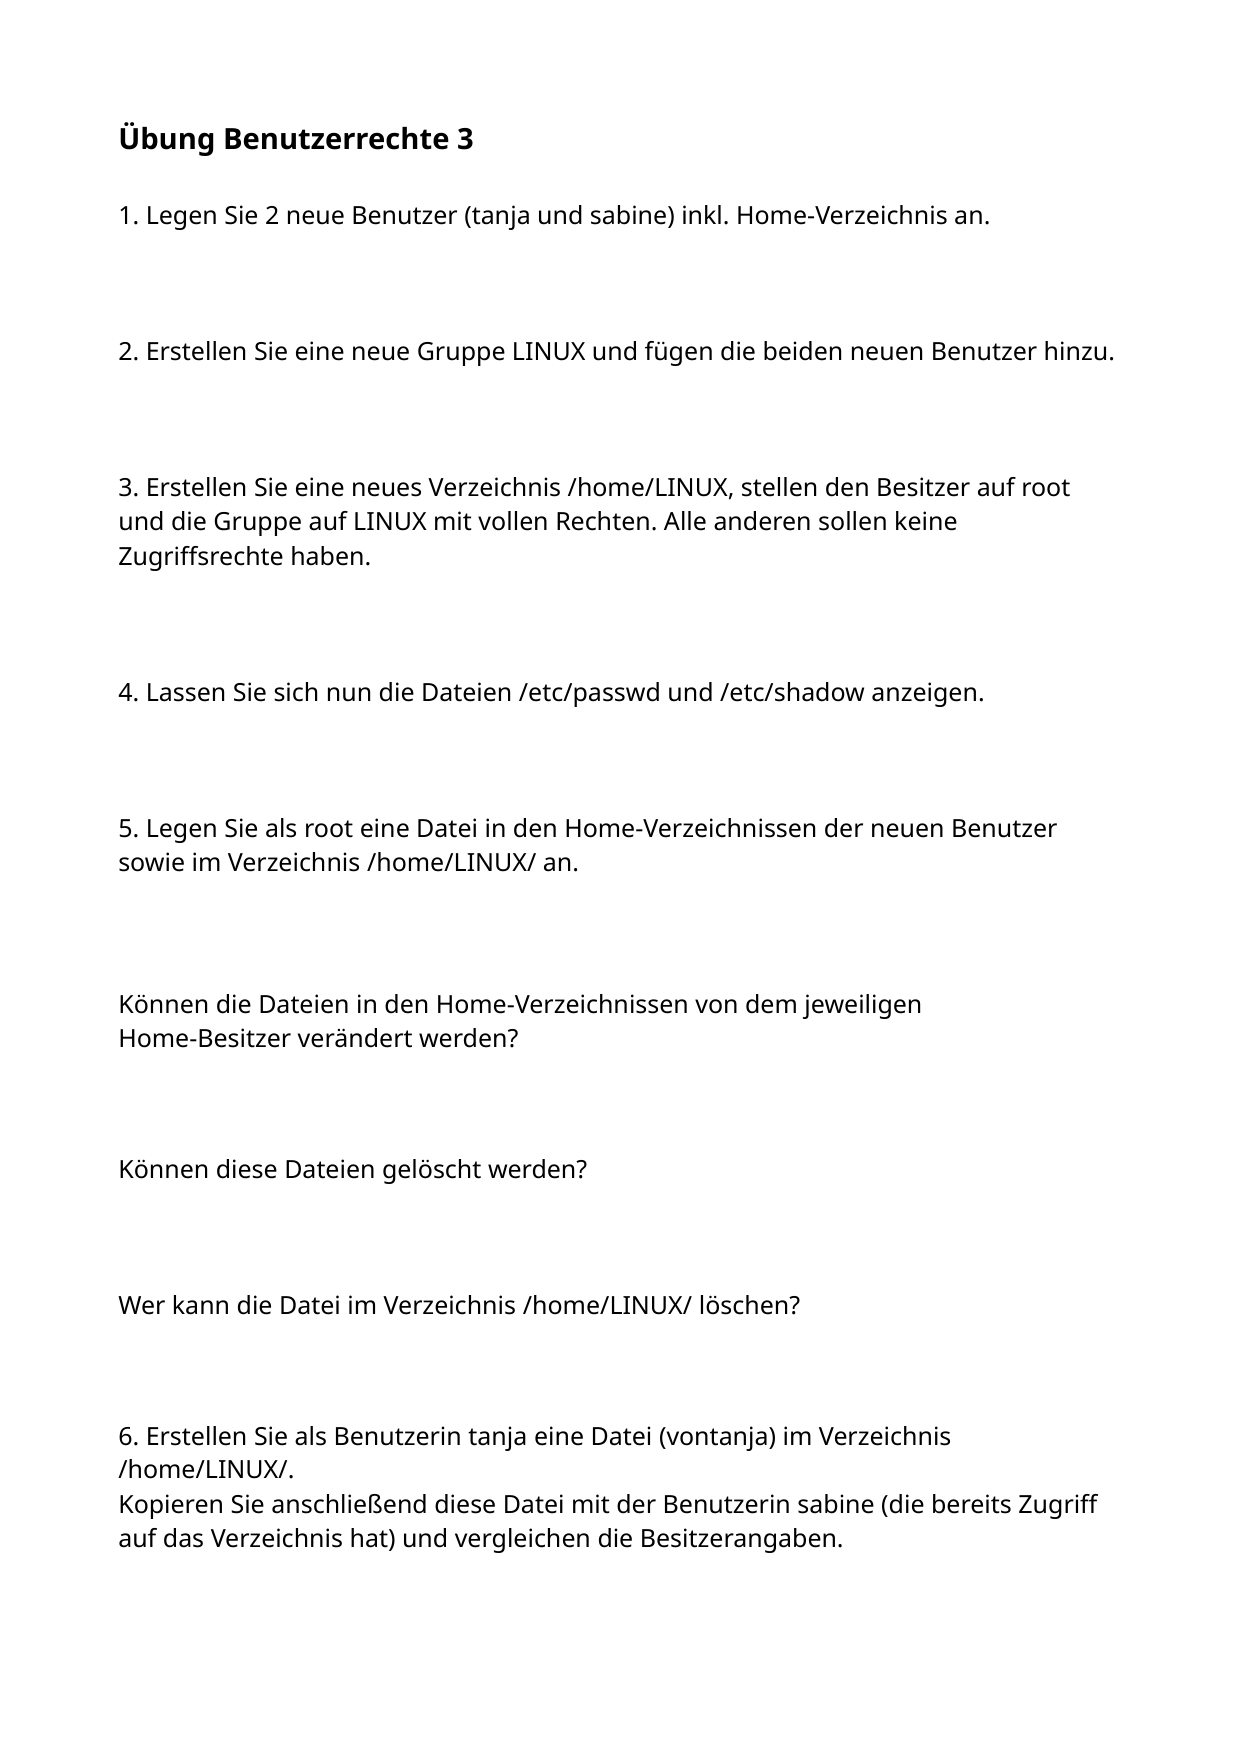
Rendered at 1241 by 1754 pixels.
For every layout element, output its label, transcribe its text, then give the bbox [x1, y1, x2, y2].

text 6. Erstellen Sie als Benutzerin tanja eine Datei (vontanja) im Verzeichnis /home/LINUX/. [118, 1418, 1122, 1486]
text Können die Dateien in den Home-Verzeichnissen von dem jeweiligen Home-Besitzer verändert werden? [118, 987, 1122, 1151]
text Kopieren Sie anschließend diese Datei mit der Benutzerin sabine (die bereits Zugriff auf das Verzeichnis hat) und vergleichen die Besitzerangaben. [118, 1486, 1122, 1622]
text Übung Benutzerrechte 3 1. Legen Sie 2 neue Benutzer (tanja und sabine) inkl. Home-Verzeichnis an. 2. Erstellen Sie eine neue Gruppe LINUX und fügen die beiden neuen Benutzer hinzu. 3. Erstellen Sie eine neues Verzeichnis /home/LINUX, stellen den Besitzer auf root und die Gruppe auf LINUX mit vollen Rechten. Alle anderen sollen keine Zugriffsrechte haben. 4. Lassen Sie sich nun die Dateien /etc/passwd und /etc/shadow anzeigen. 5. Legen Sie als root eine Datei in den Home-Verzeichnissen der neuen Benutzer sowie im Verzeichnis /home/LINUX/ an. [118, 118, 1122, 987]
text Können diese Dateien gelöscht werden? Wer kann die Datei im Verzeichnis /home/LINUX/ löschen? [118, 1151, 1122, 1418]
